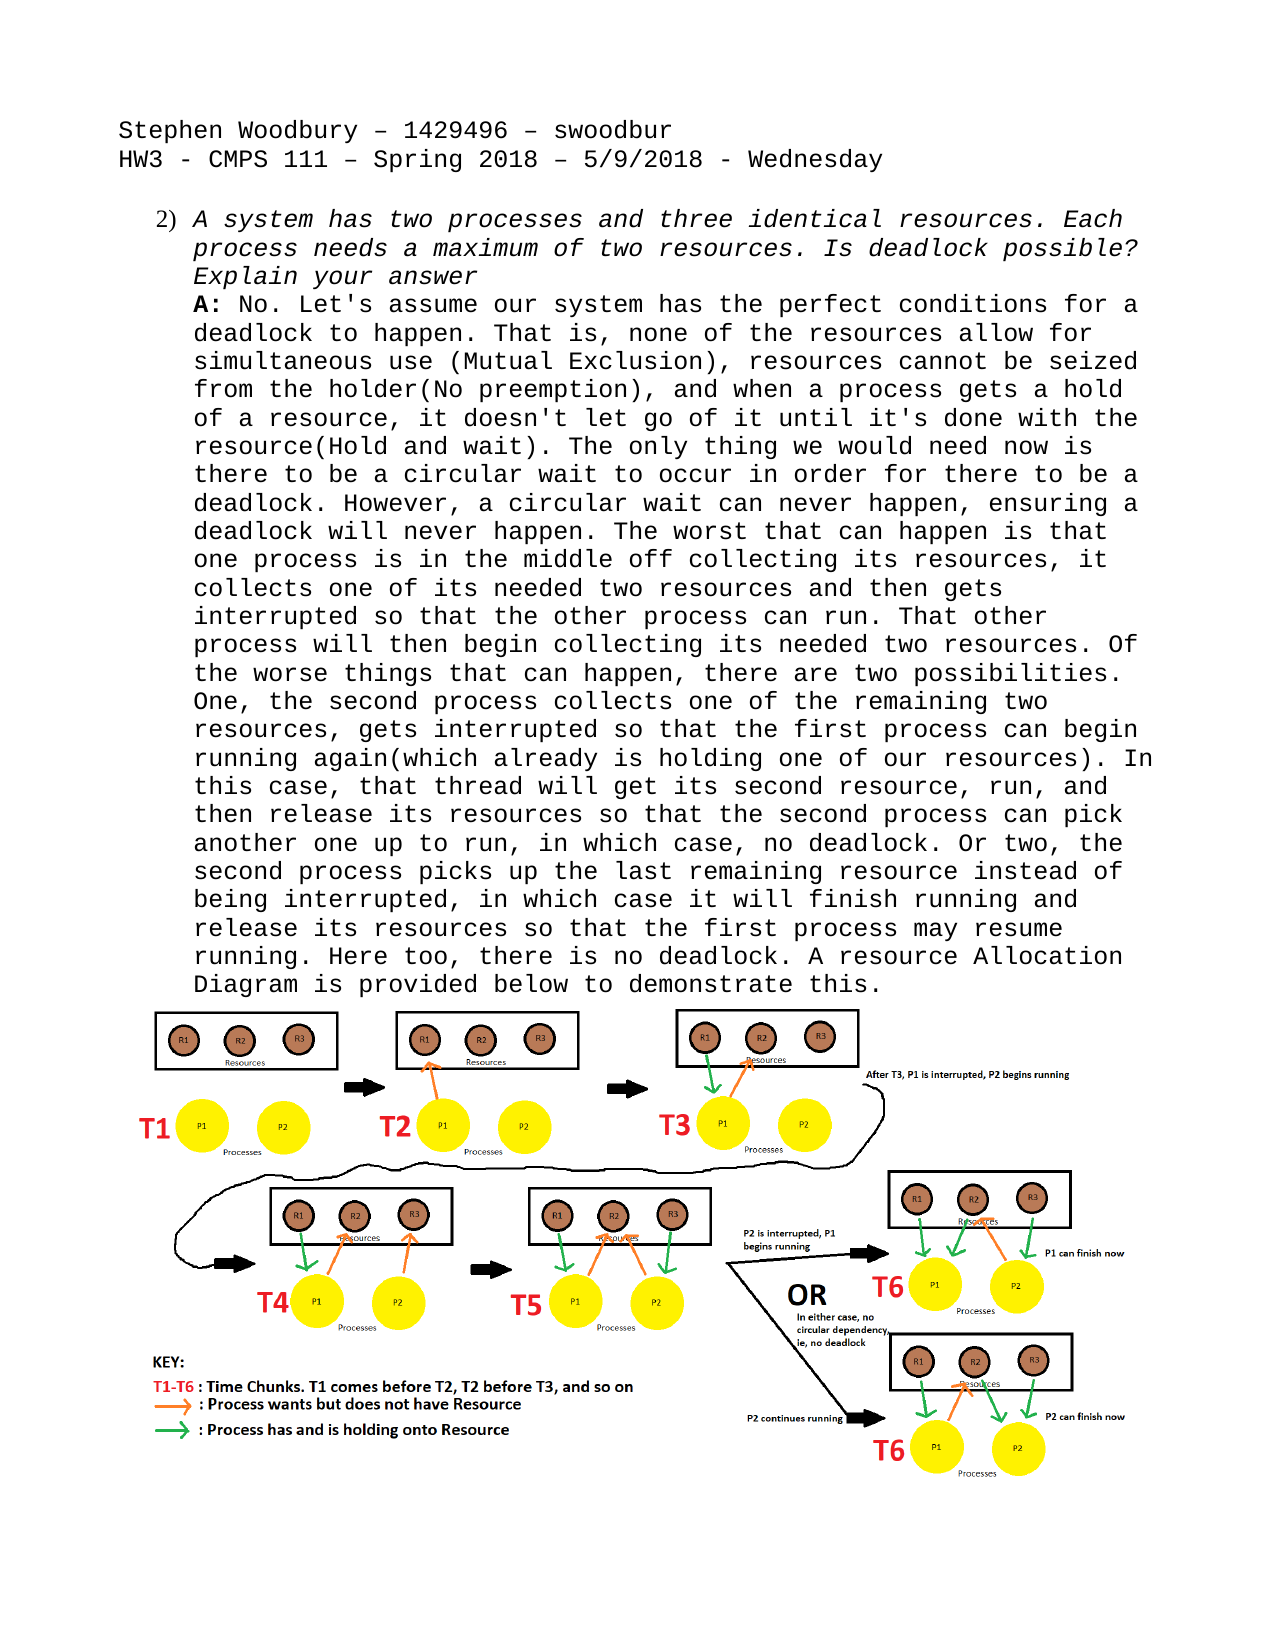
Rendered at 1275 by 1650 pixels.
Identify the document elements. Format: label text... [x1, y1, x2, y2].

list A: No. Let's assume our system has the perfect conditions for a deadlock to happen. That is, none of the resources allow for simultaneous use (Mutual Exclusion), resources cannot be seized from the holder(No preemption), and when a process gets a hold of a resource, it doesn't let go of it until it's done with the resource(Hold and wait). The only thing we would need now is there to be a circular wait to occur in order for there to be a deadlock. However, a circular wait can never happen, ensuring a deadlock will never happen. The worst that can happen is that one process is in the middle off collecting its resources, it collects one of its needed two resources and then gets interrupted so that the other process can run. That other process will then begin collecting its needed two resources. Of the worse things that can happen, there are two possibilities. One, the second process collects one of the remaining two resources, gets interrupted so that the first process can begin running again(which already is holding one of our resources). In this case, that thread will get its second resource, run, and then release its resources so that the second process can pick another one up to run, in which case, no deadlock. Or two, the second process picks up the last remaining resource instead of being interrupted, in which case it will finish running and release its resources so that the first process may resume running. Here too, there is no deadlock. A resource Allocation Diagram is provided below to demonstrate this. [156, 292, 1157, 1000]
list A system has two processes and three identical resources. Each process needs a maximum of two resources. Is deadlock possible? Explain your answer [156, 204, 1157, 292]
picture [130, 1000, 1145, 1526]
